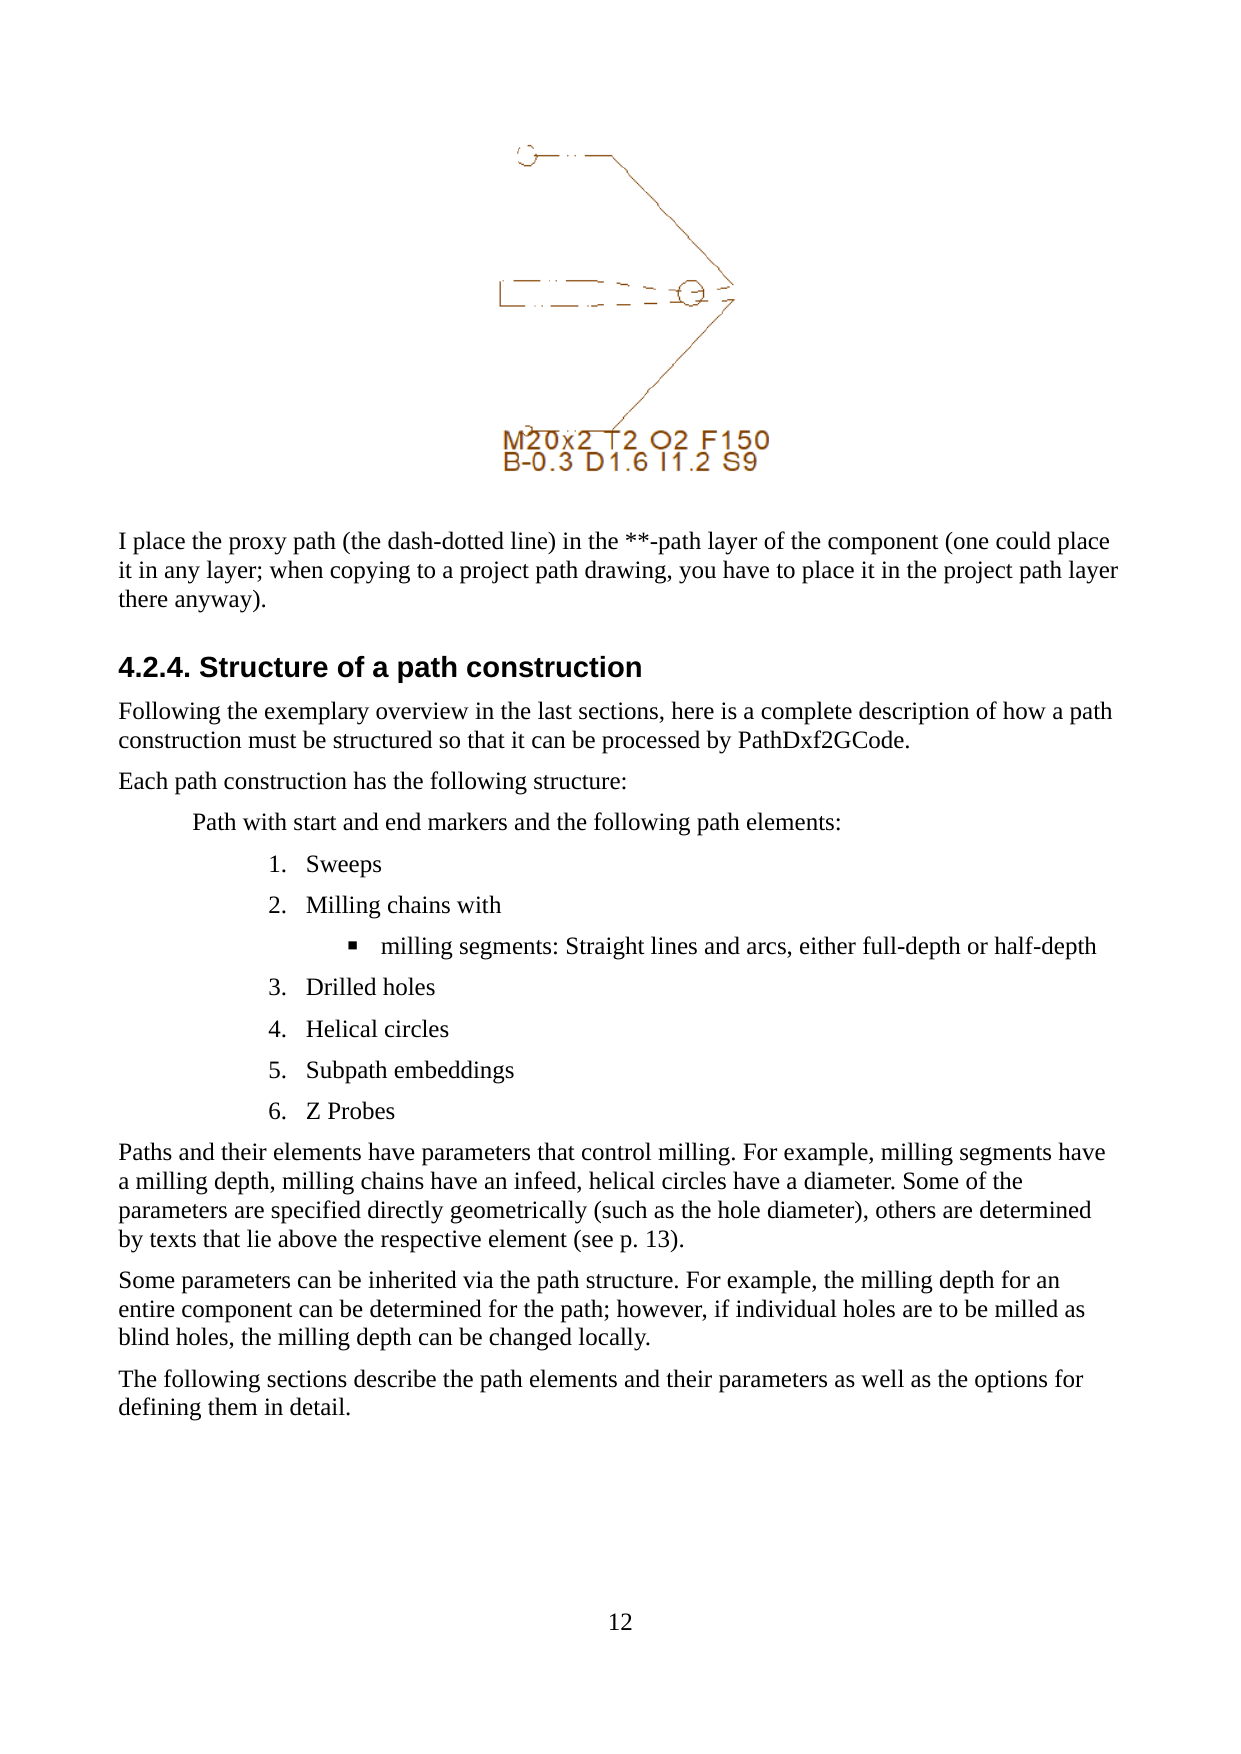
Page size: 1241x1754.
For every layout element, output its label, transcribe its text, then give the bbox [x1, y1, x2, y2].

text Following the exemplary overview in the last sections, here is a complete description of how a path construction must be structured so that it can be processed by PathDxf2GCode. [118, 696, 1122, 754]
text I place the proxy path (the dash-dotted line) in the **-path layer of the component (one could place it in any layer; when copying to a project path drawing, you have to place it in the project path layer there anyway). [118, 526, 1122, 613]
list Drilled holes [268, 972, 1122, 1001]
subtitle 4.2.4. Structure of a path construction [118, 650, 1122, 684]
text Each path construction has the following structure: [118, 766, 1122, 795]
list Z Probes [268, 1096, 1122, 1125]
text Path with start and end markers and the following path elements: [192, 807, 1122, 836]
picture [440, 118, 801, 486]
text Paths and their elements have parameters that control milling. For example, milling segments have a milling depth, milling chains have an infeed, helical circles have a diameter. Some of the parameters are specified directly geometrically (such as the hole diameter), others are determined by texts that lie above the respective element (see p. 12). [118, 1137, 1122, 1252]
list Subpath embeddings [268, 1055, 1122, 1084]
list Helical circles [268, 1014, 1122, 1042]
list Milling chains with [268, 890, 1122, 919]
text Some parameters can be inherited via the path structure. For example, the milling depth for an entire component can be determined for the path; however, if individual holes are to be milled as blind holes, the milling depth can be changed locally. [118, 1265, 1122, 1351]
text The following sections describe the path elements and their parameters as well as the options for defining them in detail. [118, 1364, 1122, 1421]
list Sweeps [268, 849, 1122, 877]
list milling segments: Straight lines and arcs, either full-depth or half-depth [343, 931, 1122, 960]
